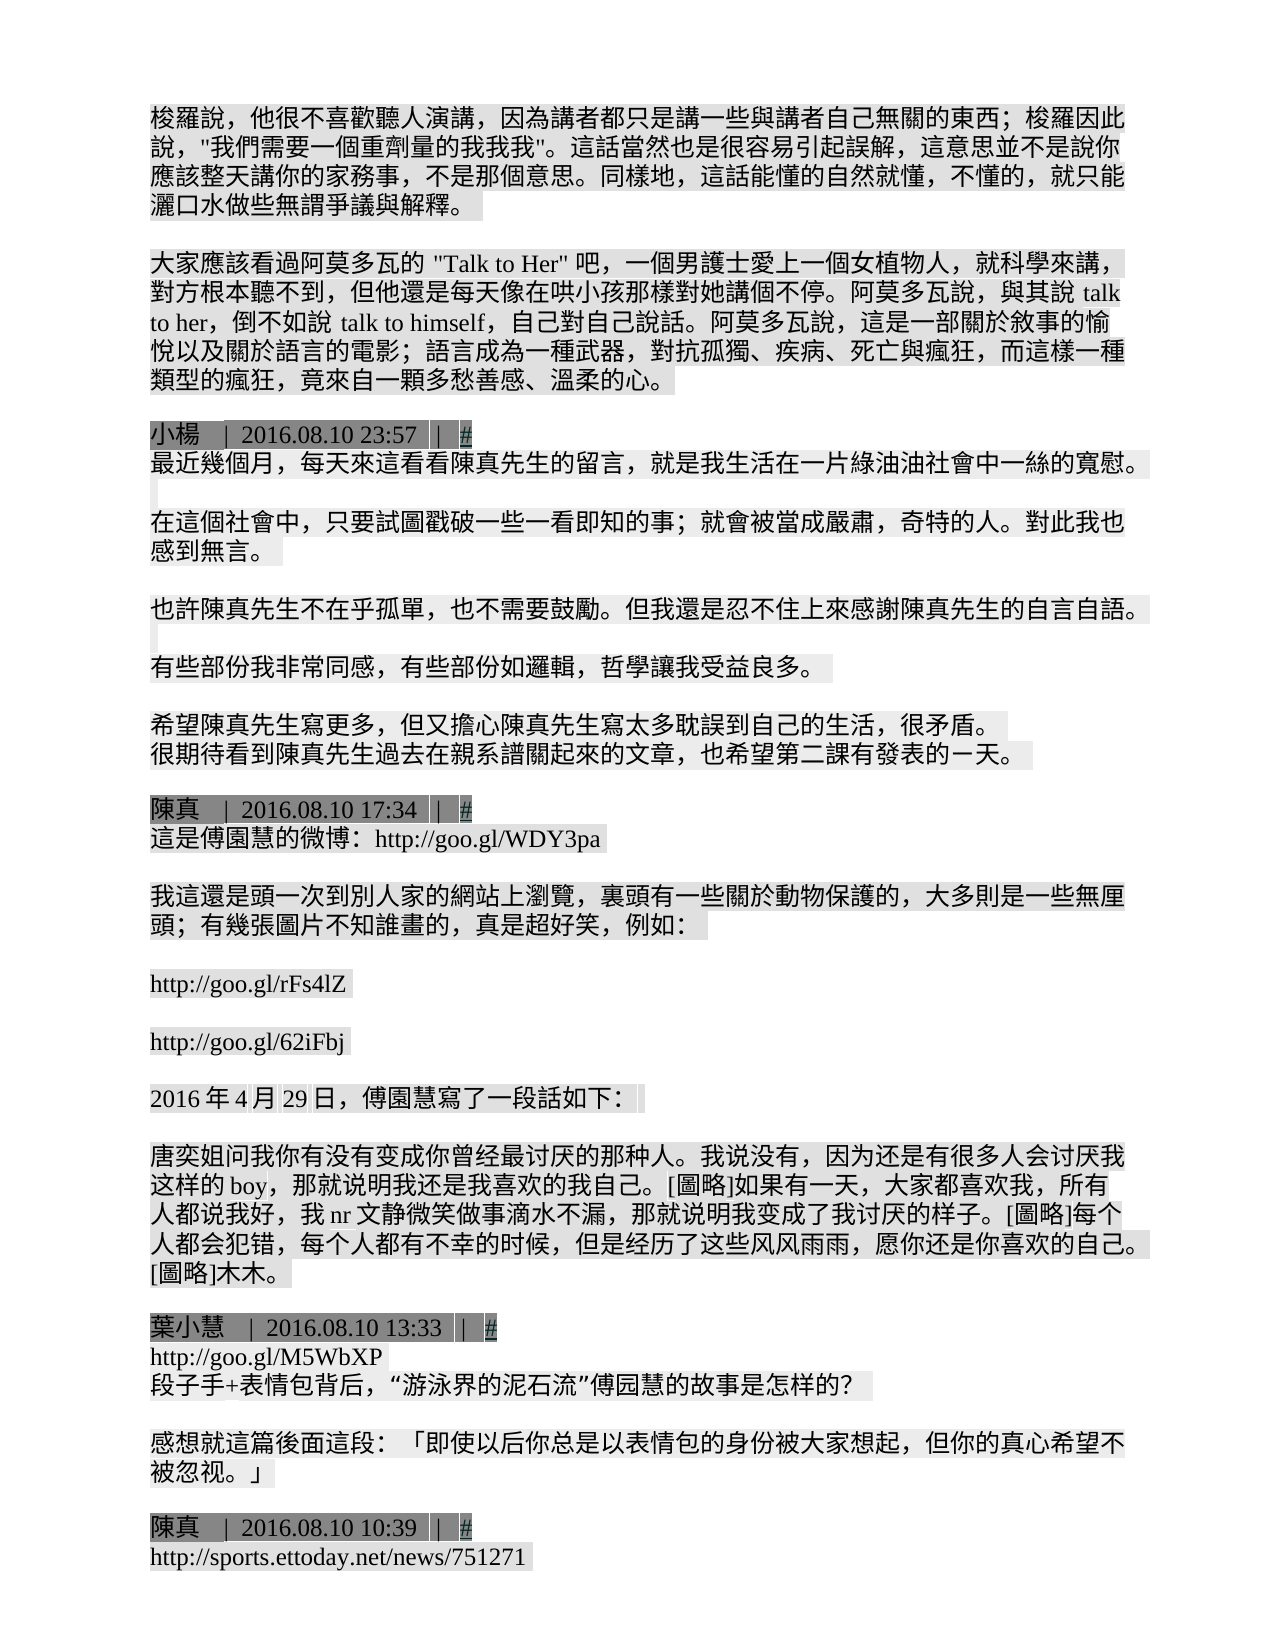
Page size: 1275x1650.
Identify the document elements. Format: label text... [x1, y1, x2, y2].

text 陳真 | 2016.08.10 17:34 | # [150, 795, 1125, 824]
text 這是傅園慧的微博：http://goo.gl/WDY3pa 我這還是頭一次到別人家的網站上瀏覽，裏頭有一些關於動物保護的，大多則是一些無厘頭；有幾張圖片不知誰畫的，真是超好笑，例如： http://goo.gl/rFs4lZ http://goo.gl/62iFbj 2016年4月29日，傅園慧寫了一段話如下： 唐奕姐问我你有没有变成你曾经最讨厌的那种人。我说没有，因为还是有很多人会讨厌我这样的boy，那就说明我还是我喜欢的我自己。[圖略]如果有一天，大家都喜欢我，所有人都说我好，我nr文静微笑做事滴水不漏，那就说明我变成了我讨厌的样子。[圖略]每个人都会犯错，每个人都有不幸的时候，但是经历了这些风风雨雨，愿你还是你喜欢的自己。[圖略]木木。 [150, 824, 1125, 1288]
text 小楊， 我還能活著，就是靠自言自語活下來的呀。我的自語範圍很廣，不管死的活的，只要是居住在我內心宮殿裏頭的子民，我都能跟他說話，包括遠山近水、飛禽走獸，乃至微風浮雲，都是我的談話對象，畢竟他們都是 "我" 的一部份。 我是直到某一天才突然明白了這回事。那是很多年以前了，二十歲出頭，我已經失去了家，約莫在一段特別漫長而艱難的日子裏，有一天，在一片荒郊野外，不知何去何從之際，我看著遠方模模糊糊的山影，突然感覺山好像會說話。我自語，他竟答起腔來，嚇了我一跳。不過不是幻聽，大家別擔心，算是一種頓悟吧。於是我才發現，原來連山也會說話；不是透過聲音傳達，而是透過某種難以言喻的方式。經歷此一 "神蹟" 之後，當我看到聖經裏頭那段話，心裏就特別感動。那段話是這麼說的："你且問走獸，走獸必指教你；或與地說話，地必指教你；海中的魚，也必向你說明。" 維根斯坦在劍橋沒把大學念完就打算走人，跑去挪威深山裏隱居，像個野人似的，過著相當原始的生活。臨走前夕，羅素勸他千萬別走。羅素說，在深山裏一個人住會很孤獨的。維根斯坦說，"那好歹也勝過我每天得自我做賤去和一些聰明人講話"。羅素說，"你會發瘋的"。維根斯坦說，"不會，上帝會讓我免於瘋狂"。羅素後來寫信給朋友，信裏引用維根斯坦這句話，送上祝福。 英國著名數學家 Ramsey 曾經去山裏頭找過維根斯坦，回來之後趕緊寫封信給自己的媽媽說點八卦，信裏說：馬麻你知道嗎？維根斯坦好可怕哦，他竟然住在一個很破舊的小木屋裏，每天啃著很硬的麵包，而且屋子裏竟然只有一把椅子。Ramsey 言下之意似乎想說，這傢伙是不是腦袋秀逗了，居然一整年不說話。但我想，維根斯坦並沒有不說話，而只是說給自己聽，或者說，說給萬物聽。 維根斯坦晚年待過愛爾蘭海邊，常在海邊出沒，你知道當地居民給這怪人取了個什麼綽號嗎？居民們私下稱呼他是 "跟鳥說話的人"，因為有人信誓旦旦地說，維根斯坦經常在海邊對著空中飛鳥說話。 當然，自言自語需要一種虔誠；你要嘛相信內心裏頭的天使與神明，要嘛就只能膜拜外頭的群眾與繁華；要嘛愛這個世界，要嘛愛另一個世界，不可能兩者都要。我常深深有個感觸，我覺得，一個人的思想深淺，最大的障礙並非智能，而是虔誠與否，意味著你是否真的能專注在 "自己" 的內心而完全遺忘了這個世界。這些話很容易產生誤解，若要忘掉世界，何必還弄個留言板？何必還反什麼戰？但我也只能說，"忘掉世界" 這話能懂的自然會懂，不能懂的，你就算解釋到死也不可能讓他理解一分一毫。 看過 J. D. Salinger (麥田捕手的作者) 那部記錄片的人也許會記得，Salinger 曾經交了一個女朋友，也是個作家，但這女生卻很熱衷於跟這個世界打交道。Salinger 有一天大聲吼著痛罵她說："妳知道妳最大的問題在哪嗎？妳熱愛這個世界！" 這話真是說中我心，難怪我那麼喜歡 Salinger。 一千年前，一群不得志的流浪文人，橫跨三百年時空，自言自語般，寫了布蘭詩歌，接著塵封至少五、六百年才見天日。如今咱們打開一看，如此熟悉的感覺，彷彿昨日，原來一千年一點也不遠，不過就像昨天。亙古漫長的時空，人性如常，悲歡依舊；彷彿接力般傳唱著同一首曲子。 假若我們也把自己自言自語的所有一切，拿個牛皮紙袋包一包，藏在某個深山角落，假若一千年後的人們無意中發現了它，心裏的感動，應該就跟我們現在的心情一樣。千年一瞬，久違的生命，終究還是會重逢。尼采有句話我很喜歡，他說："追隨我，你將會失去你和我；追隨你自己，你終將會遇見我。" 可惜我沒有學生，我要是有的話，開堂第一句話就該把尼采這段話寫在黑板。我的自言自語出不了方寸之間，它不是一種公眾指南，而是一種 "一人聖經"，只對我一人生效而已。但方寸並不小，如果一粒沙都能看世界，何況一顆心。 梭羅說，他很不喜歡聽人演講，因為講者都只是講一些與講者自己無關的東西；梭羅因此說，"我們需要一個重劑量的我我我"。這話當然也是很容易引起誤解，這意思並不是說你應該整天講你的家務事，不是那個意思。同樣地，這話能懂的自然就懂，不懂的，就只能灑口水做些無謂爭議與解釋。 大家應該看過阿莫多瓦的 "Talk to Her" 吧，一個男護士愛上一個女植物人，就科學來講，對方根本聽不到，但他還是每天像在哄小孩那樣對她講個不停。阿莫多瓦說，與其說 talk to her，倒不如說 talk to himself，自己對自己說話。阿莫多瓦說，這是一部關於敘事的愉悅以及關於語言的電影；語言成為一種武器，對抗孤獨、疾病、死亡與瘋狂，而這樣一種類型的瘋狂，竟來自一顆多愁善感、溫柔的心。 [150, 75, 1125, 395]
text http://sports.ettoday.net/news/751271 [150, 1542, 1125, 1571]
text 最近幾個月，每天來這看看陳真先生的留言，就是我生活在一片綠油油社會中一絲的寬慰。 在這個社會中，只要試圖戳破一些一看即知的事；就會被當成嚴肅，奇特的人。對此我也感到無言。 也許陳真先生不在乎孤單，也不需要鼓勵。但我還是忍不住上來感謝陳真先生的自言自語。 有些部份我非常同感，有些部份如邏輯，哲學讓我受益良多。 希望陳真先生寫更多，但又擔心陳真先生寫太多耽誤到自己的生活，很矛盾。 很期待看到陳真先生過去在親系譜關起來的文章，也希望第二課有發表的ㄧ天。 [150, 450, 1125, 770]
text http://goo.gl/M5WbXP 段子手+表情包背后，“游泳界的泥石流”傅园慧的故事是怎样的？ 感想就這篇後面這段：「即使以后你总是以表情包的身份被大家想起，但你的真心希望不被忽视。」 [150, 1342, 1125, 1488]
text 小楊 | 2016.08.10 23:57 | # [150, 420, 1125, 450]
text 葉小慧 | 2016.08.10 13:33 | # [150, 1313, 1125, 1342]
text 陳真 | 2016.08.10 10:39 | # [150, 1513, 1125, 1542]
